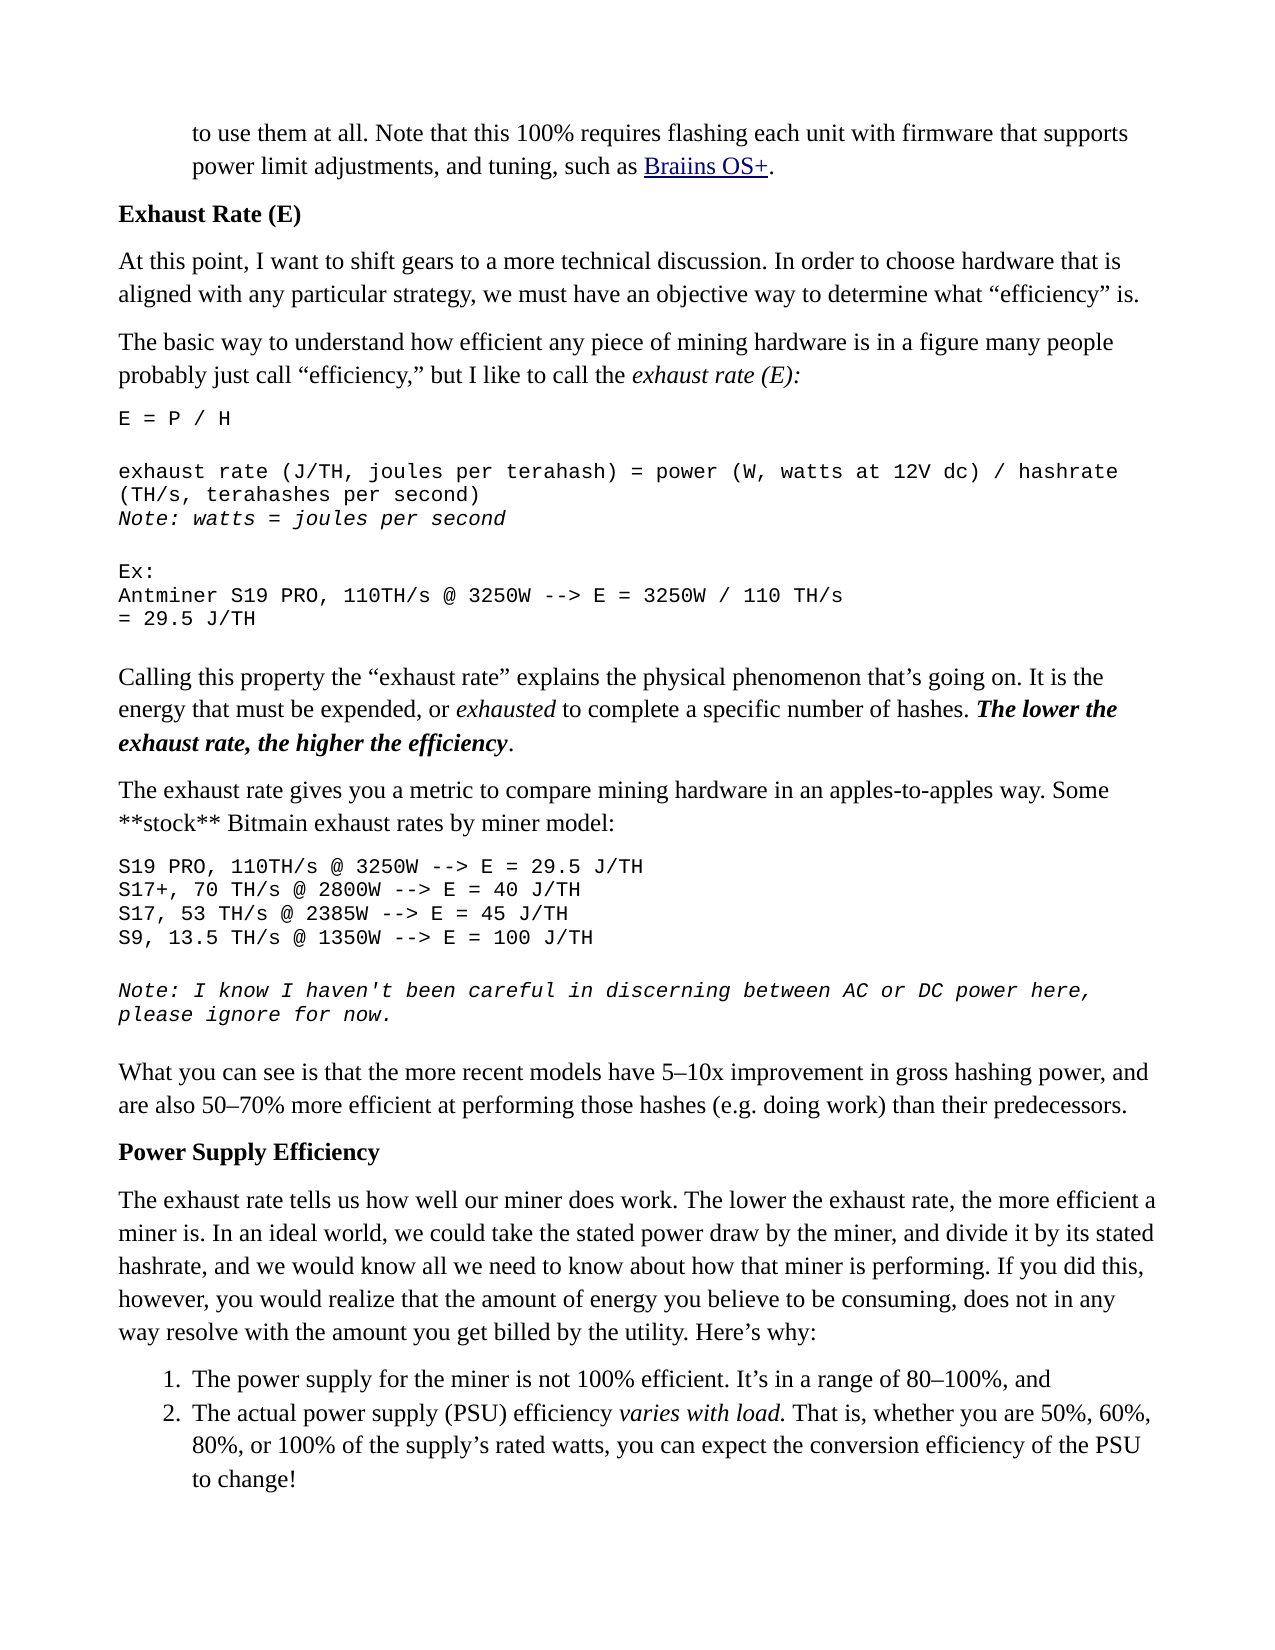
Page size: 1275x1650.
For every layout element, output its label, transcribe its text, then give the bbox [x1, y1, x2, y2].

text = 29.5 J/TH [118, 608, 1157, 632]
text Exhaust Rate (E) [118, 199, 1157, 227]
text Calling this property the “exhaust rate” explains the physical phenomenon that’s going on. It is the energy that must be expended, or exhausted to complete a specific number of hashes. The lower the exhaust rate, the higher the efficiency. [118, 662, 1157, 756]
text What you can see is that the more recent models have 5–10x improvement in gross hashing power, and are also 50–70% more efficient at performing those hashes (e.g. doing work) than their predecessors. [118, 1057, 1157, 1118]
text At this point, I want to shift gears to a more technical discussion. In order to choose hardware that is aligned with any particular strategy, we must have an objective way to determine what “efficiency” is. [118, 246, 1157, 308]
text S17, 53 TH/s @ 2385W --> E = 45 J/TH [118, 903, 1157, 927]
list The power supply for the miner is not 100% efficient. It’s in a range of 80–100%, and [162, 1364, 1157, 1393]
text E = P / H [118, 408, 1157, 431]
text Ex: [118, 561, 1157, 585]
text The exhaust rate tells us how well our miner does work. The lower the exhaust rate, the more efficient a miner is. In an ideal world, we could take the stated power draw by the miner, and divide it by its stated hashrate, and we would know all we need to know about how that miner is performing. If you did this, however, you would realize that the amount of energy you believe to be consuming, does not in any way resolve with the amount you get billed by the utility. Here’s why: [118, 1185, 1157, 1346]
text S9, 13.5 TH/s @ 1350W --> E = 100 J/TH [118, 927, 1157, 950]
text The exhaust rate gives you a metric to compare mining hardware in an apples-to-apples way. Some **stock** Bitmain exhaust rates by miner model: [118, 775, 1157, 837]
list to use them at all. Note that this 100% requires flashing each unit with firmware that supports power limit adjustments, and tuning, such as Braiins OS+. [162, 118, 1157, 180]
text Power Supply Efficiency [118, 1137, 1157, 1166]
text Note: I know I haven't been careful in discerning between AC or DC power here, please ignore for now. [118, 980, 1157, 1027]
text exhaust rate (J/TH, joules per terahash) = power (W, watts at 12V dc) / hashrate (TH/s, terahashes per second) [118, 461, 1157, 508]
text The basic way to understand how efficient any piece of mining hardware is in a figure many people probably just call “efficiency,” but I like to call the exhaust rate (E): [118, 327, 1157, 389]
text S19 PRO, 110TH/s @ 3250W --> E = 29.5 J/TH [118, 856, 1157, 879]
text S17+, 70 TH/s @ 2800W --> E = 40 J/TH [118, 879, 1157, 903]
list The actual power supply (PSU) efficiency varies with load. That is, whether you are 50%, 60%, 80%, or 100% of the supply’s rated watts, you can expect the conversion efficiency of the PSU to change! [162, 1398, 1157, 1492]
text Antminer S19 PRO, 110TH/s @ 3250W --> E = 3250W / 110 TH/s [118, 585, 1157, 608]
text Note: watts = joules per second [118, 508, 1157, 532]
